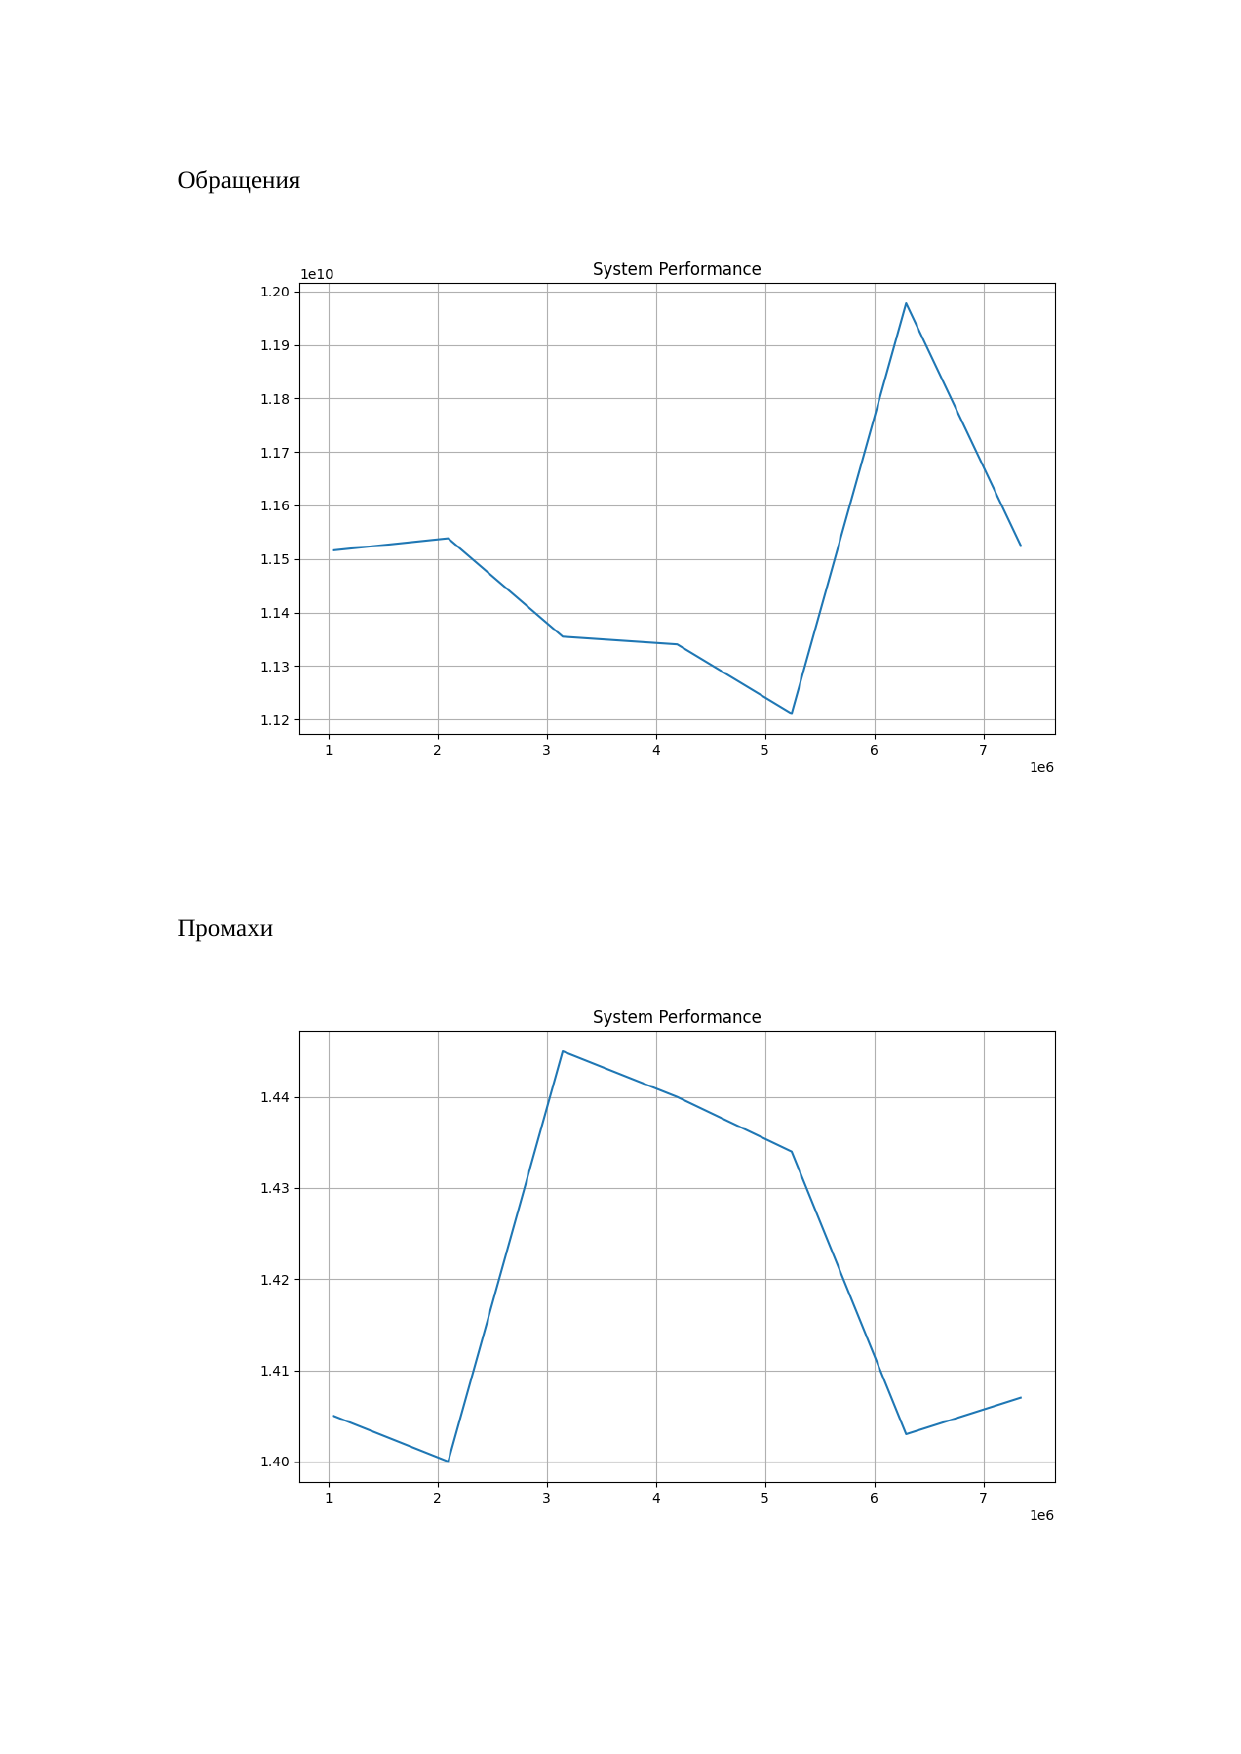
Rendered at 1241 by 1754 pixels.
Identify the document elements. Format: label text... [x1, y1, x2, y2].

text Обращения [177, 165, 1152, 194]
picture [177, 212, 1152, 798]
picture [177, 961, 1152, 1546]
text Промахи [177, 913, 1152, 942]
